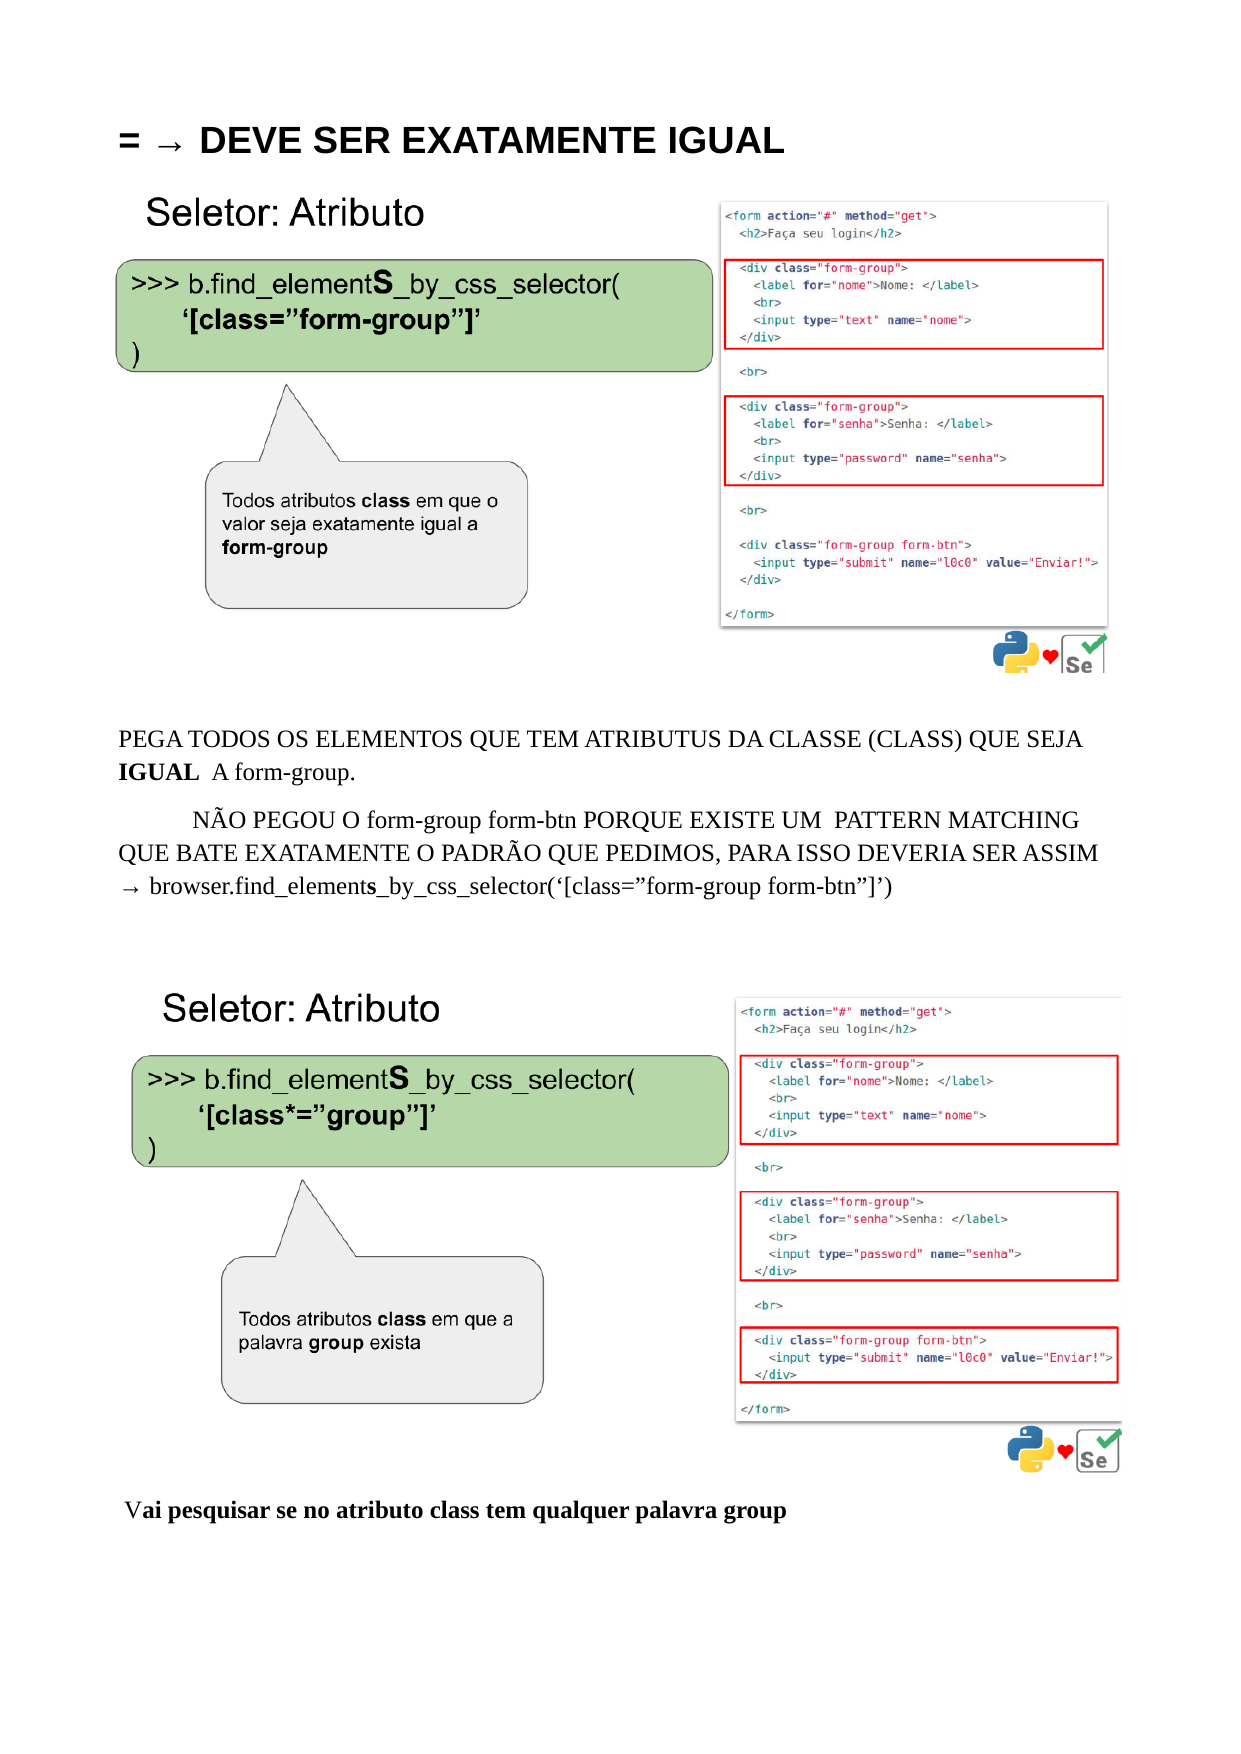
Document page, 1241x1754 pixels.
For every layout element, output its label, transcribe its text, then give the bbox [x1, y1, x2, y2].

text Vai pesquisar se no atributo class tem qualquer palavra group [118, 1491, 1122, 1523]
picture [105, 163, 1110, 673]
text PEGA TODOS OS ELEMENTOS QUE TEM ATRIBUTUS DA CLASSE (CLASS) QUE SEJA IGUAL A form-group. [118, 724, 1122, 786]
picture [118, 966, 1123, 1491]
subtitle = → DEVE SER EXATAMENTE IGUAL [118, 118, 1122, 162]
text NÃO PEGOU O form-group form-btn PORQUE EXISTE UM PATTERN MATCHING QUE BATE EXATAMENTE O PADRÃO QUE PEDIMOS, PARA ISSO DEVERIA SER ASSIM → browser.find_elements_by_css_selector(‘[class=”form-group form-btn”]’) [118, 805, 1122, 899]
